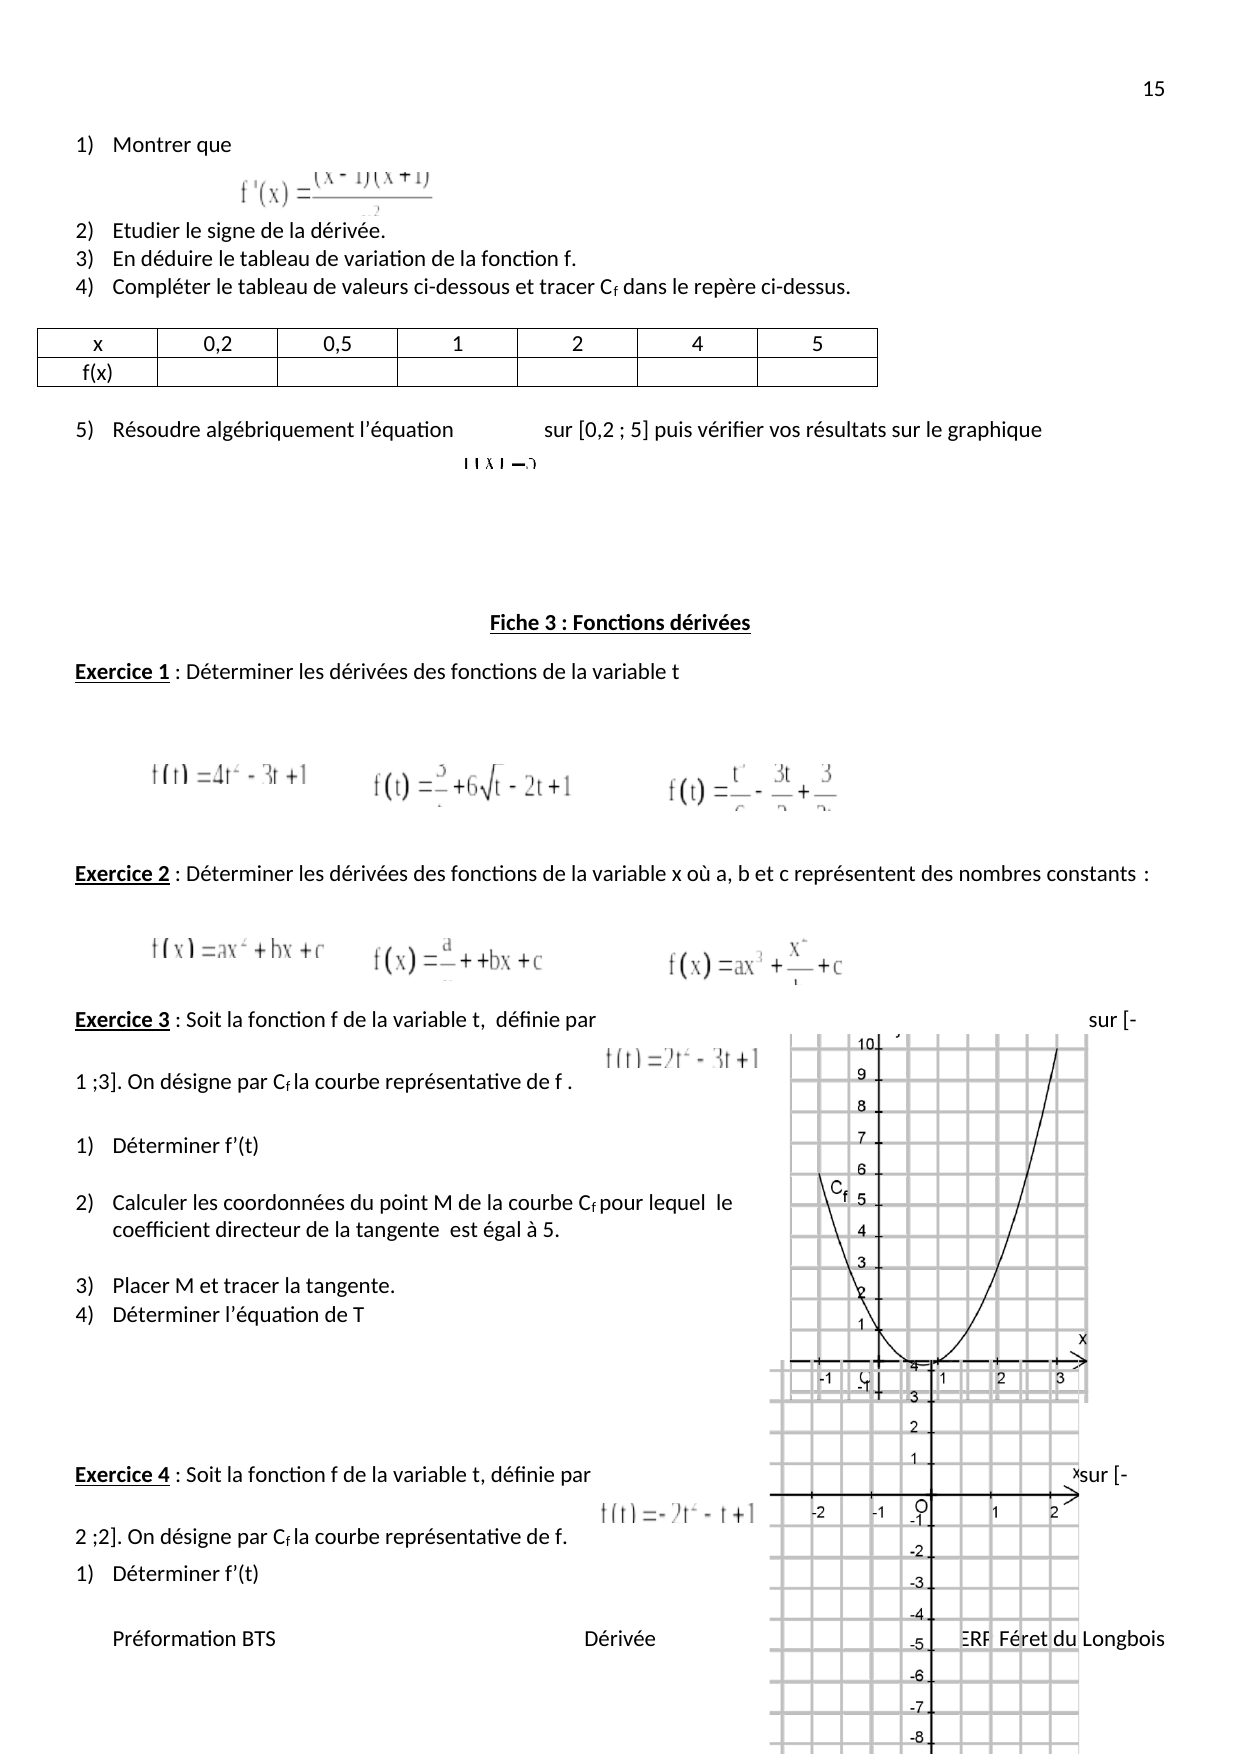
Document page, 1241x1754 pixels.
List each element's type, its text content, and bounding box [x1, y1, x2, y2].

list [1029, 1301, 1055, 1328]
table_cell [278, 358, 397, 386]
text Exercice 2 : Déterminer les dérivées des fonctions de la variable x où a, b et c représentent des nombres constants : [75, 859, 1165, 887]
text Exercice 4 : Soit la fonction f de la variable t, définie par sur [-2 ;2]. On désigne par Cf la courbe représentative de f. [75, 1461, 780, 1551]
list [792, 1272, 817, 1297]
table_cell [398, 358, 517, 386]
list [940, 1145, 966, 1159]
table_header 2 [518, 329, 637, 357]
list [1080, 1559, 1165, 1587]
list [903, 1560, 929, 1586]
table_cell [638, 358, 757, 386]
list [911, 1145, 936, 1159]
list Résoudre algébriquement l’équation sur [0,2 ; 5] puis vérifier vos résultats sur le graphique [75, 415, 1165, 468]
list [1029, 1272, 1055, 1297]
list [1023, 1560, 1048, 1586]
text Fiche 3 : Fonctions dérivées [75, 608, 1165, 637]
list [970, 1145, 995, 1159]
table_header 5 [758, 329, 877, 357]
list Calculer les coordonnées du point M de la courbe Cf pour lequel le coefficient directeur de la tangente est égal à 5. [75, 1188, 789, 1244]
list [851, 1301, 875, 1328]
text Exercice 3 : Soit la fonction f de la variable t, définie par sur [-1 ;3]. On désigne par Cf la courbe représentative de f . [75, 1005, 1165, 1095]
list Etudier le signe de la dérivée. [75, 216, 1165, 244]
table_header x [38, 329, 157, 357]
table_cell [758, 358, 877, 386]
list [822, 1145, 847, 1159]
list [1089, 1132, 1165, 1159]
text Exercice 4 : Soit la fonction f de la variable t, définie par sur [-2 ;2]. On désigne par Cf la courbe représentative de f. [1080, 1461, 1165, 1551]
list [940, 1272, 966, 1297]
list [881, 1301, 906, 1328]
list [881, 1145, 906, 1159]
list [1089, 1188, 1165, 1244]
list [1059, 1145, 1084, 1159]
list [874, 1560, 899, 1586]
list [822, 1301, 847, 1328]
list [1000, 1301, 1025, 1328]
list Compléter le tableau de valeurs ci-dessous et tracer Cf dans le repère ci-dessus. [75, 272, 1165, 300]
list [1089, 1272, 1165, 1300]
list [1000, 1272, 1025, 1297]
list [940, 1301, 966, 1328]
table_cell [158, 358, 277, 386]
list En déduire le tableau de variation de la fonction f. [75, 244, 1165, 272]
list [881, 1272, 906, 1297]
list [792, 1301, 817, 1328]
table_cell f(x) [38, 358, 157, 386]
list [814, 1560, 840, 1586]
table_header 0,5 [278, 329, 397, 357]
list [911, 1301, 936, 1328]
list Déterminer f’(t) [75, 1559, 780, 1587]
table_header 1 [398, 329, 517, 357]
list [1000, 1145, 1025, 1159]
list Déterminer f’(t) [75, 1132, 789, 1159]
table_header 0,2 [158, 329, 277, 357]
table_cell [518, 358, 637, 386]
list Montrer que [75, 130, 1165, 216]
list [1052, 1560, 1078, 1586]
list [792, 1145, 817, 1159]
list [963, 1560, 988, 1586]
list [851, 1145, 876, 1159]
list [844, 1560, 869, 1586]
list [911, 1272, 936, 1297]
list [1059, 1272, 1084, 1297]
list [934, 1560, 959, 1586]
list [993, 1560, 1019, 1586]
list [1059, 1301, 1084, 1328]
list [822, 1272, 847, 1297]
text Exercice 1 : Déterminer les dérivées des fonctions de la variable t [75, 657, 1165, 685]
list Déterminer l’équation de T [75, 1300, 789, 1328]
list [785, 1560, 810, 1586]
list [1089, 1300, 1165, 1328]
list [971, 1301, 995, 1328]
list Placer M et tracer la tangente. [75, 1272, 789, 1300]
table_header 4 [638, 329, 757, 357]
